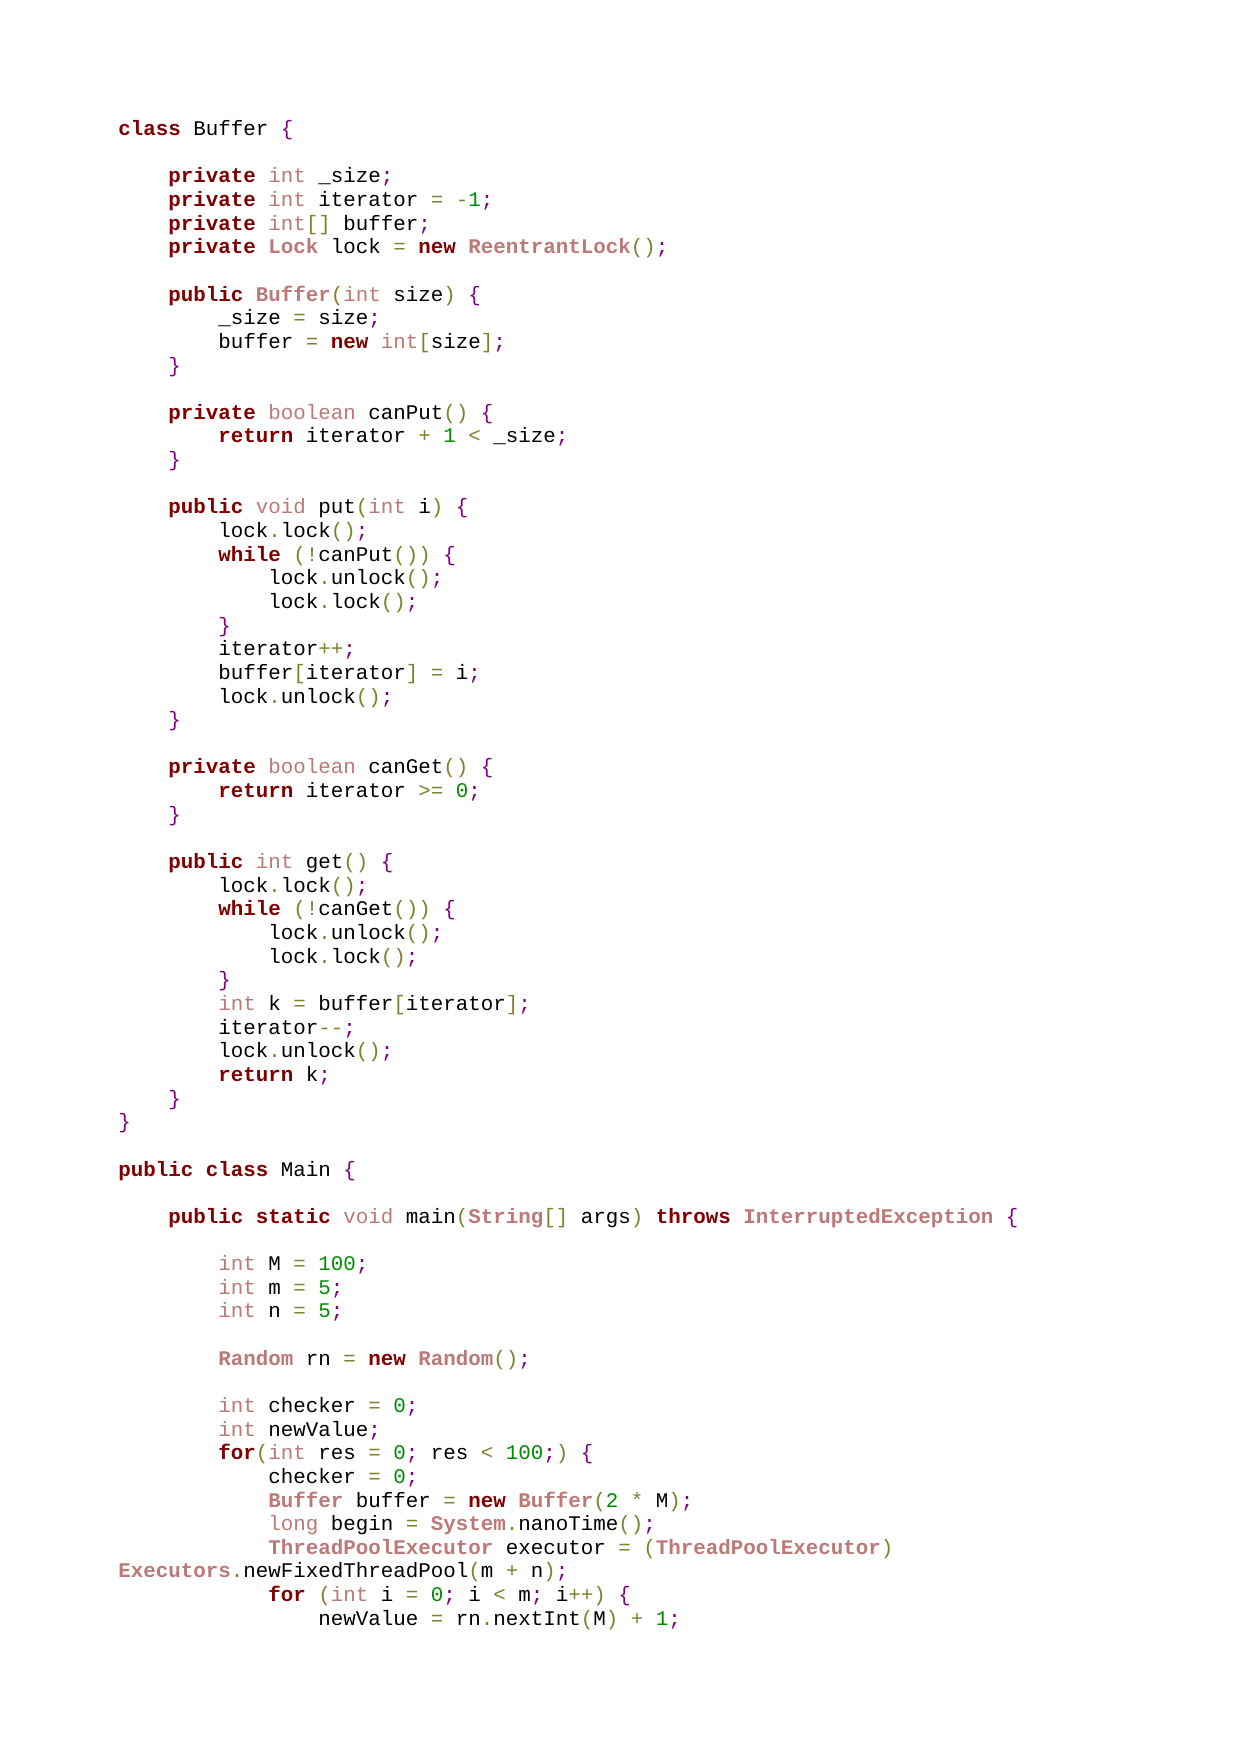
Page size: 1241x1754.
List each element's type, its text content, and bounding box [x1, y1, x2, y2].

text Random rn = new Random(); [118, 1348, 1122, 1371]
text Buffer buffer = new Buffer(2 * M); [118, 1489, 1122, 1513]
text buffer[iterator] = i; [118, 662, 1122, 686]
text int m = 5; [118, 1277, 1122, 1300]
text lock.unlock(); [118, 922, 1122, 946]
text public class Main { [118, 1158, 1122, 1182]
text buffer = new int[size]; [118, 331, 1122, 354]
text } [118, 1088, 1122, 1111]
text } [118, 969, 1122, 993]
text private int[] buffer; [118, 213, 1122, 236]
text private boolean canPut() { [118, 402, 1122, 426]
text } [118, 1111, 1122, 1135]
text lock.lock(); [118, 591, 1122, 615]
text public int get() { [118, 851, 1122, 875]
text public static void main(String[] args) throws InterruptedException { [118, 1206, 1122, 1229]
text int checker = 0; [118, 1395, 1122, 1419]
text return iterator + 1 < _size; [118, 426, 1122, 449]
text } [118, 449, 1122, 473]
text return k; [118, 1064, 1122, 1088]
text class Buffer { [118, 118, 1122, 142]
text iterator++; [118, 638, 1122, 662]
text while (!canPut()) { [118, 544, 1122, 567]
text } [118, 804, 1122, 827]
text newValue = rn.nextInt(M) + 1; [118, 1608, 1122, 1631]
text public void put(int i) { [118, 496, 1122, 520]
text } [118, 354, 1122, 378]
text checker = 0; [118, 1466, 1122, 1489]
text private int _size; [118, 165, 1122, 189]
text public Buffer(int size) { [118, 284, 1122, 307]
text lock.lock(); [118, 520, 1122, 544]
text while (!canGet()) { [118, 898, 1122, 922]
text private int iterator = -1; [118, 189, 1122, 213]
text private boolean canGet() { [118, 757, 1122, 780]
text iterator--; [118, 1017, 1122, 1040]
text int M = 100; [118, 1253, 1122, 1277]
text lock.unlock(); [118, 686, 1122, 709]
text long begin = System.nanoTime(); [118, 1513, 1122, 1537]
text lock.unlock(); [118, 1040, 1122, 1064]
text int n = 5; [118, 1300, 1122, 1324]
text private Lock lock = new ReentrantLock(); [118, 236, 1122, 260]
text } [118, 615, 1122, 638]
text for(int res = 0; res < 100;) { [118, 1442, 1122, 1466]
text lock.unlock(); [118, 567, 1122, 591]
text lock.lock(); [118, 946, 1122, 969]
text lock.lock(); [118, 875, 1122, 898]
text _size = size; [118, 307, 1122, 331]
text return iterator >= 0; [118, 780, 1122, 804]
text int k = buffer[iterator]; [118, 993, 1122, 1017]
text int newValue; [118, 1419, 1122, 1442]
text ThreadPoolExecutor executor = (ThreadPoolExecutor) Executors.newFixedThreadPool(m + n); [118, 1537, 1122, 1584]
text for (int i = 0; i < m; i++) { [118, 1584, 1122, 1608]
text } [118, 709, 1122, 733]
